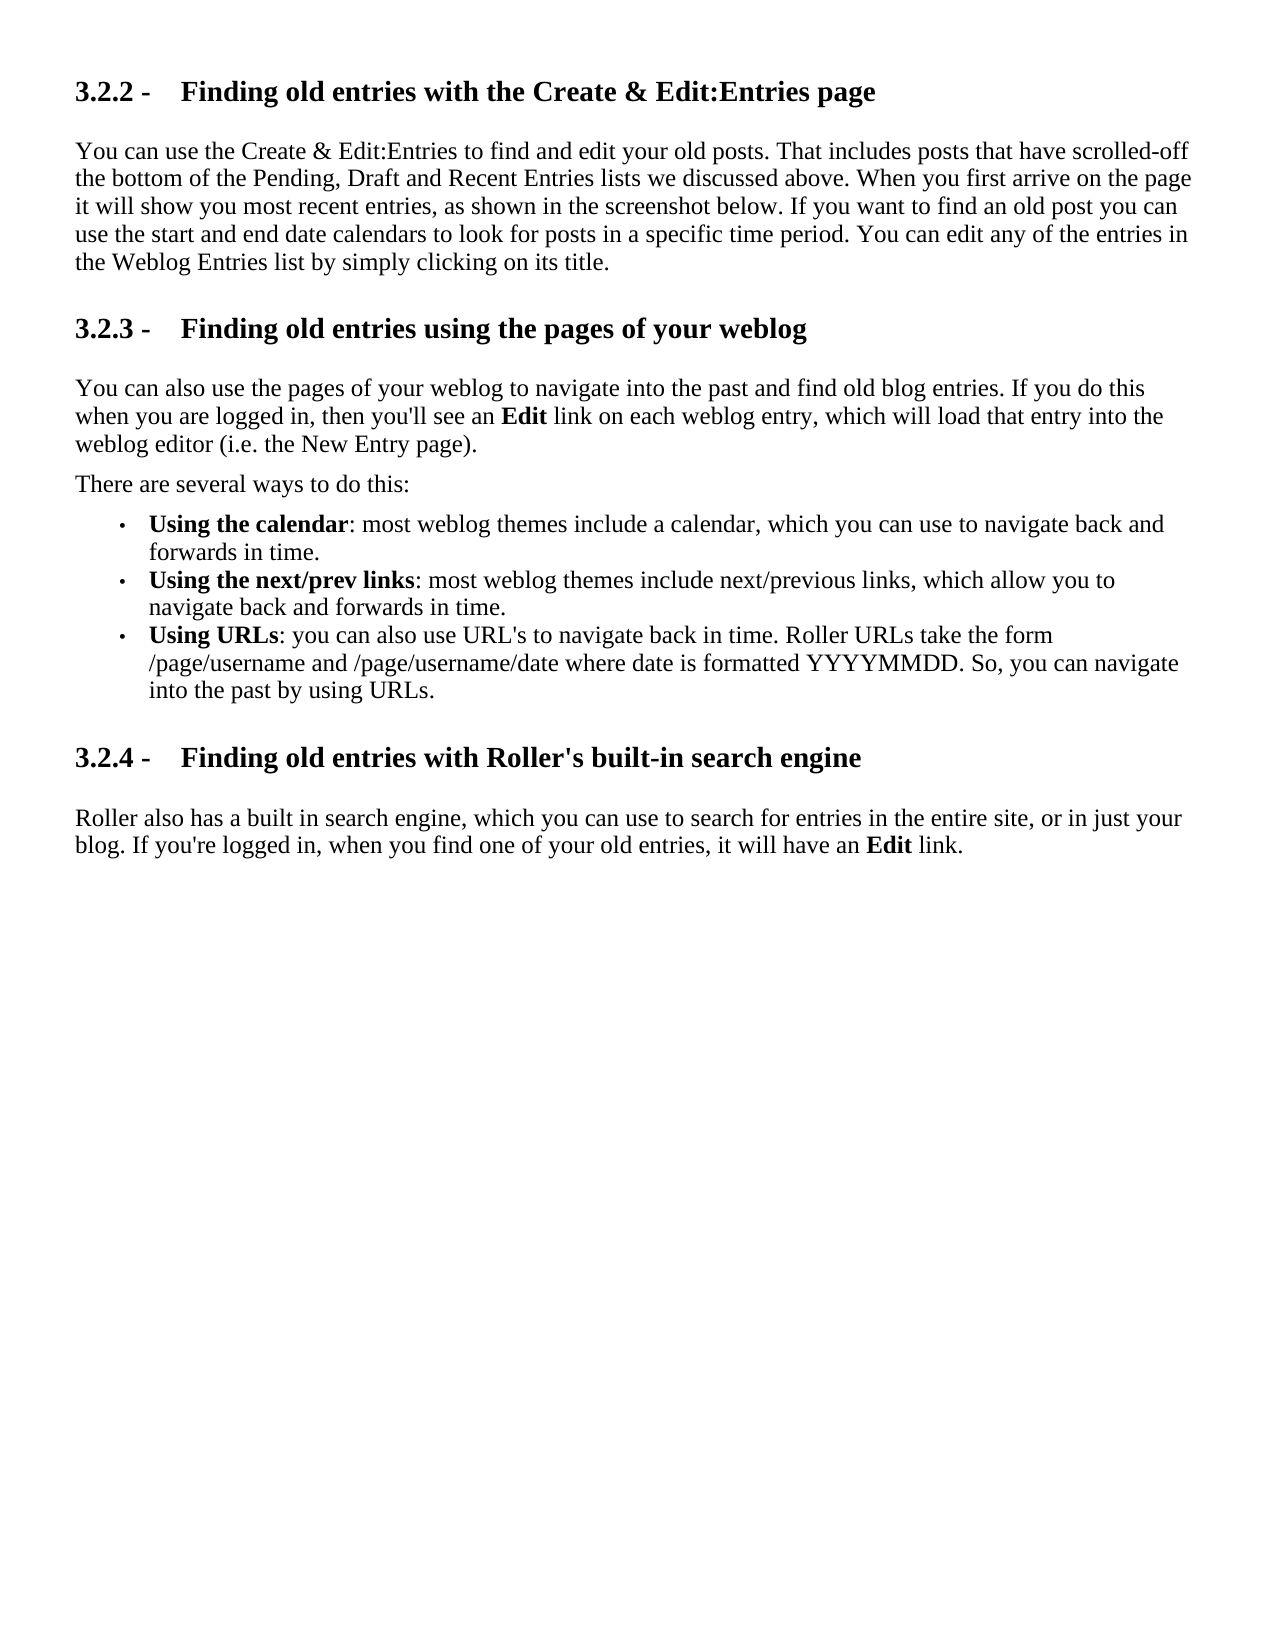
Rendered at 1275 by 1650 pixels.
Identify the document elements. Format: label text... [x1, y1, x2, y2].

subtitle Finding old entries with the Create & Edit:Entries page [75, 75, 1200, 107]
text There are several ways to do this: [75, 470, 1200, 498]
text Roller also has a built in search engine, which you can use to search for entries in the entire site, or in just your blog. If you're logged in, when you find one of your old entries, it will have an Edit link. [75, 804, 1200, 859]
text You can also use the pages of your weblog to navigate into the past and find old blog entries. If you do this when you are logged in, then you'll see an Edit link on each weblog entry, which will load that entry into the weblog editor (i.e. the New Entry page). [75, 374, 1200, 458]
list Using URLs: you can also use URL's to navigate back in time. Roller URLs take the form /page/username and /page/username/date where date is formatted YYYYMMDD. So, you can navigate into the past by using URLs. [119, 621, 1200, 704]
subtitle Finding old entries using the pages of your weblog [75, 313, 1200, 345]
list Using the calendar: most weblog themes include a calendar, which you can use to navigate back and forwards in time. [119, 510, 1200, 566]
text You can use the Create & Edit:Entries to find and edit your old posts. That includes posts that have scrolled-off the bottom of the Pending, Draft and Recent Entries lists we discussed above. When you first arrive on the page it will show you most recent entries, as shown in the screenshot below. If you want to find an old post you can use the start and end date calendars to look for posts in a specific time period. You can edit any of the entries in the Weblog Entries list by simply clicking on its title. [75, 137, 1200, 275]
subtitle Finding old entries with Roller's built-in search engine [75, 742, 1200, 774]
list Using the next/prev links: most weblog themes include next/previous links, which allow you to navigate back and forwards in time. [119, 566, 1200, 621]
